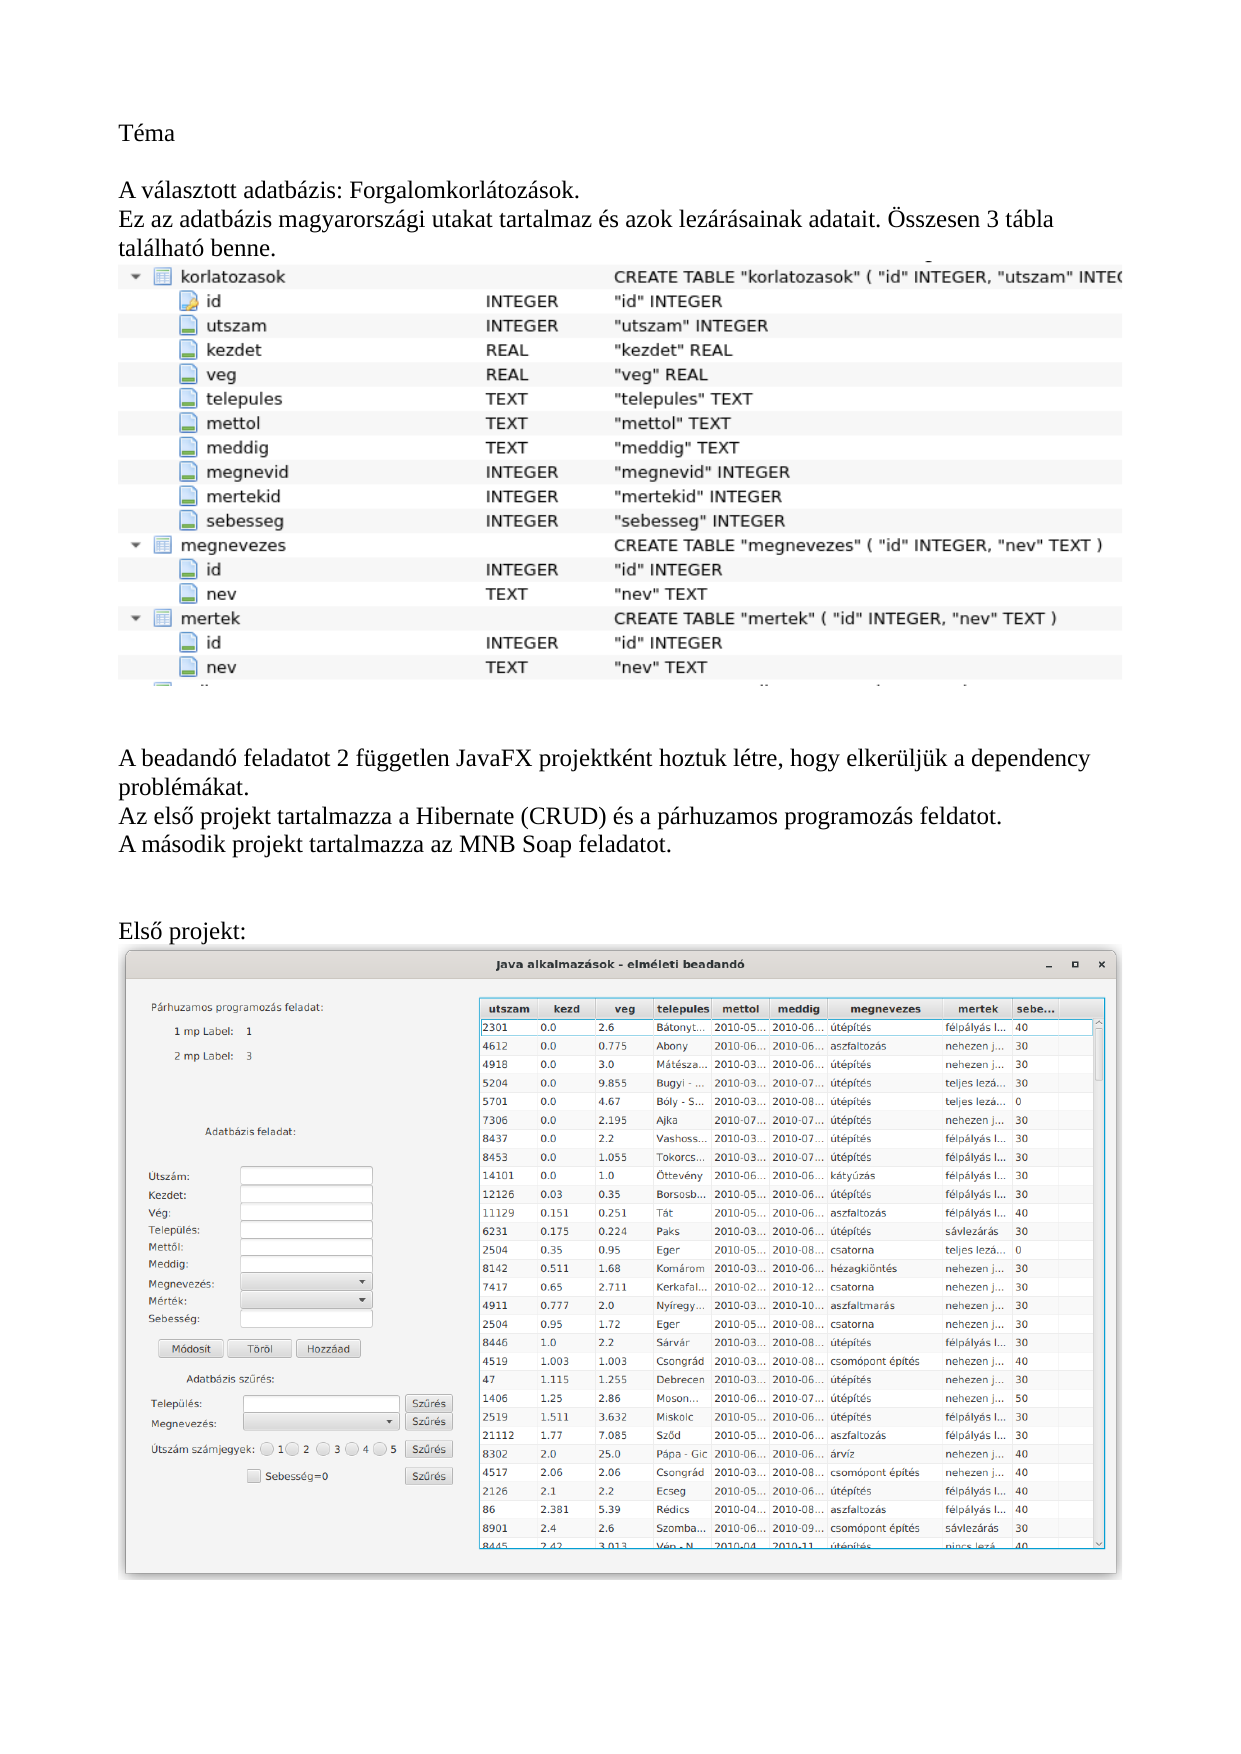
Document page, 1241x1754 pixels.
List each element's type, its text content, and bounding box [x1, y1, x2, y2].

text Első projekt: [118, 916, 1122, 944]
picture [118, 944, 1123, 1580]
text A beadandó feladatot 2 független JavaFX projektként hoztuk létre, hogy elkerüljük a dependency problémákat. [118, 743, 1122, 801]
text Téma [118, 118, 1122, 147]
text Ez az adatbázis magyarországi utakat tartalmaz és azok lezárásainak adatait. Összesen 3 tábla található benne. [118, 204, 1122, 261]
text A második projekt tartalmazza az MNB Soap feladatot. [118, 829, 1122, 858]
text A választott adatbázis: Forgalomkorlátozások. [118, 176, 1122, 204]
picture [118, 261, 1123, 686]
text Az első projekt tartalmazza a Hibernate (CRUD) és a párhuzamos programozás feldatot. [118, 801, 1122, 829]
